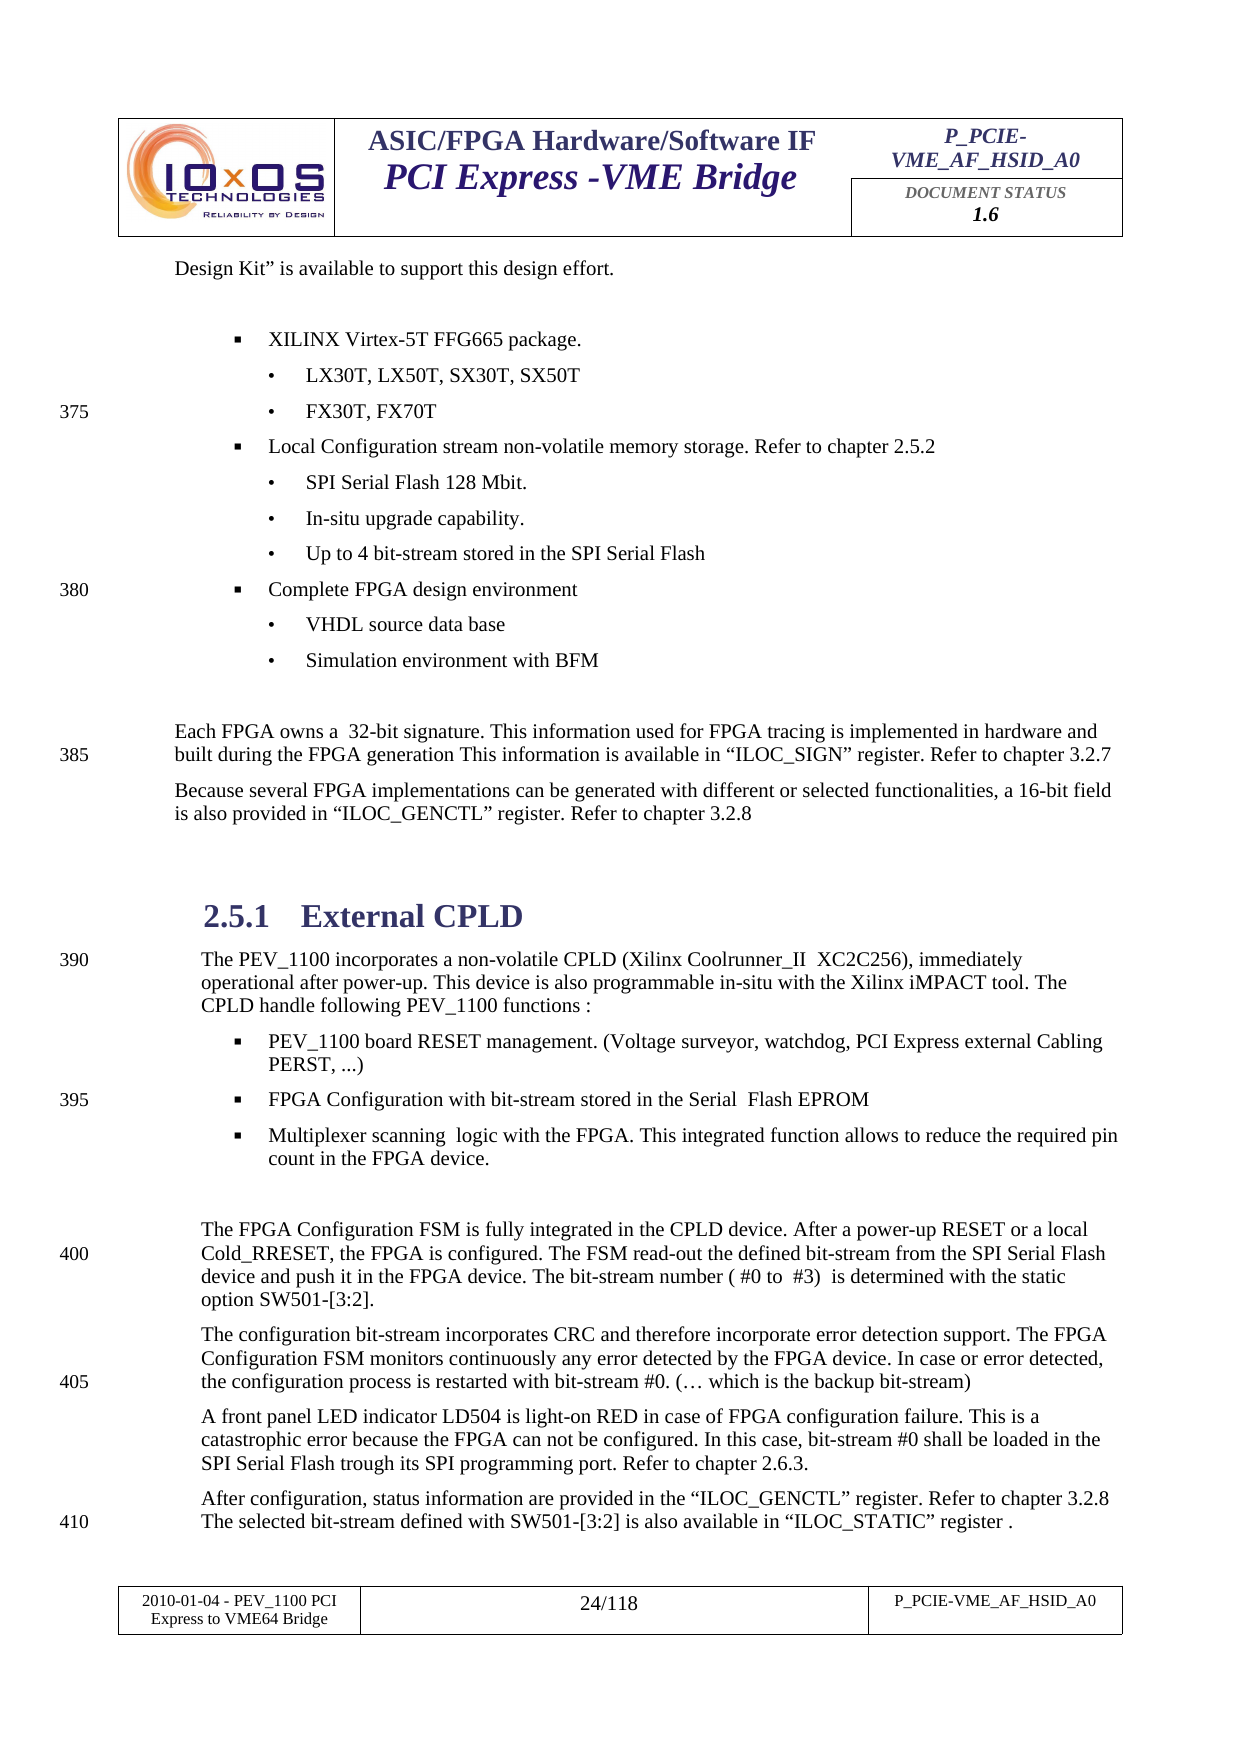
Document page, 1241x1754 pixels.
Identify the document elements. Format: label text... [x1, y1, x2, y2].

text The configuration bit-stream incorporates CRC and therefore incorporate error detection support. The FPGA Configuration FSM monitors continuously any error detected by the FPGA device. In case or error detected, the configuration process is restarted with bit-stream #0. (… which is the backup bit-stream) [201, 1323, 1122, 1393]
subtitle External CPLD [195, 898, 1122, 935]
text The PEV_1100 incorporates a non-volatile CPLD (Xilinx Coolrunner_II XC2C256), immediately operational after power-up. This device is also programmable in-situ with the Xilinx iMPACT tool. The CPLD handle following PEV_1100 functions : [201, 948, 1122, 1017]
text The FPGA Configuration FSM is fully integrated in the CPLD device. After a power-up RESET or a local Cold_RRESET, the FPGA is configured. The FSM read-out the defined bit-stream from the SPI Serial Flash device and push it in the FPGA device. The bit-stream number ( #0 to #3) is determined with the static option SW501-[3:2]. [201, 1218, 1122, 1311]
list FPGA Configuration with bit-stream stored in the Serial Flash EPROM [231, 1088, 1122, 1111]
text Because several FPGA implementations can be generated with different or selected functionalities, a 16-bit field is also provided in “ILOC_GENCTL” register. Refer to chapter 3.2.8 [174, 779, 1122, 825]
list Up to 4 bit-stream stored in the SPI Serial Flash [268, 542, 1122, 565]
list VHDL source data base [268, 613, 1122, 636]
list SPI Serial Flash 128 Mbit. [268, 471, 1122, 494]
list Multiplexer scanning logic with the FPGA. This integrated function allows to reduce the required pin count in the FPGA device. [231, 1124, 1122, 1170]
text After configuration, status information are provided in the “ILOC_GENCTL” register. Refer to chapter 3.2.8 The selected bit-stream defined with SW501-[3:2] is also available in “ILOC_STATIC” register . [201, 1487, 1122, 1533]
list LX30T, LX50T, SX30T, SX50T [268, 364, 1122, 387]
list In-situ upgrade capability. [268, 506, 1122, 529]
text Design Kit” is available to support this design effort. [174, 257, 1122, 280]
list XILINX Virtex-5T FFG665 package. [231, 328, 1122, 351]
list Complete FPGA design environment [231, 578, 1122, 601]
text Each FPGA owns a 32-bit signature. This information used for FPGA tracing is implemented in hardware and built during the FPGA generation This information is available in “ILOC_SIGN” register. Refer to chapter 3.2.7 [174, 720, 1122, 766]
list FX30T, FX70T [268, 399, 1122, 423]
text A front panel LED indicator LD504 is light-on RED in case of FPGA configuration failure. This is a catastrophic error because the FPGA can not be configured. In this case, bit-stream #0 shall be loaded in the SPI Serial Flash trough its SPI programming port. Refer to chapter 2.6.3. [201, 1405, 1122, 1474]
list Simulation environment with BFM [268, 649, 1122, 672]
picture [125, 123, 326, 222]
list PEV_1100 board RESET management. (Voltage surveyor, watchdog, PCI Express external Cabling PERST, ...) [231, 1029, 1122, 1076]
list Local Configuration stream non-volatile memory storage. Refer to chapter 2.5.2 [231, 435, 1122, 458]
